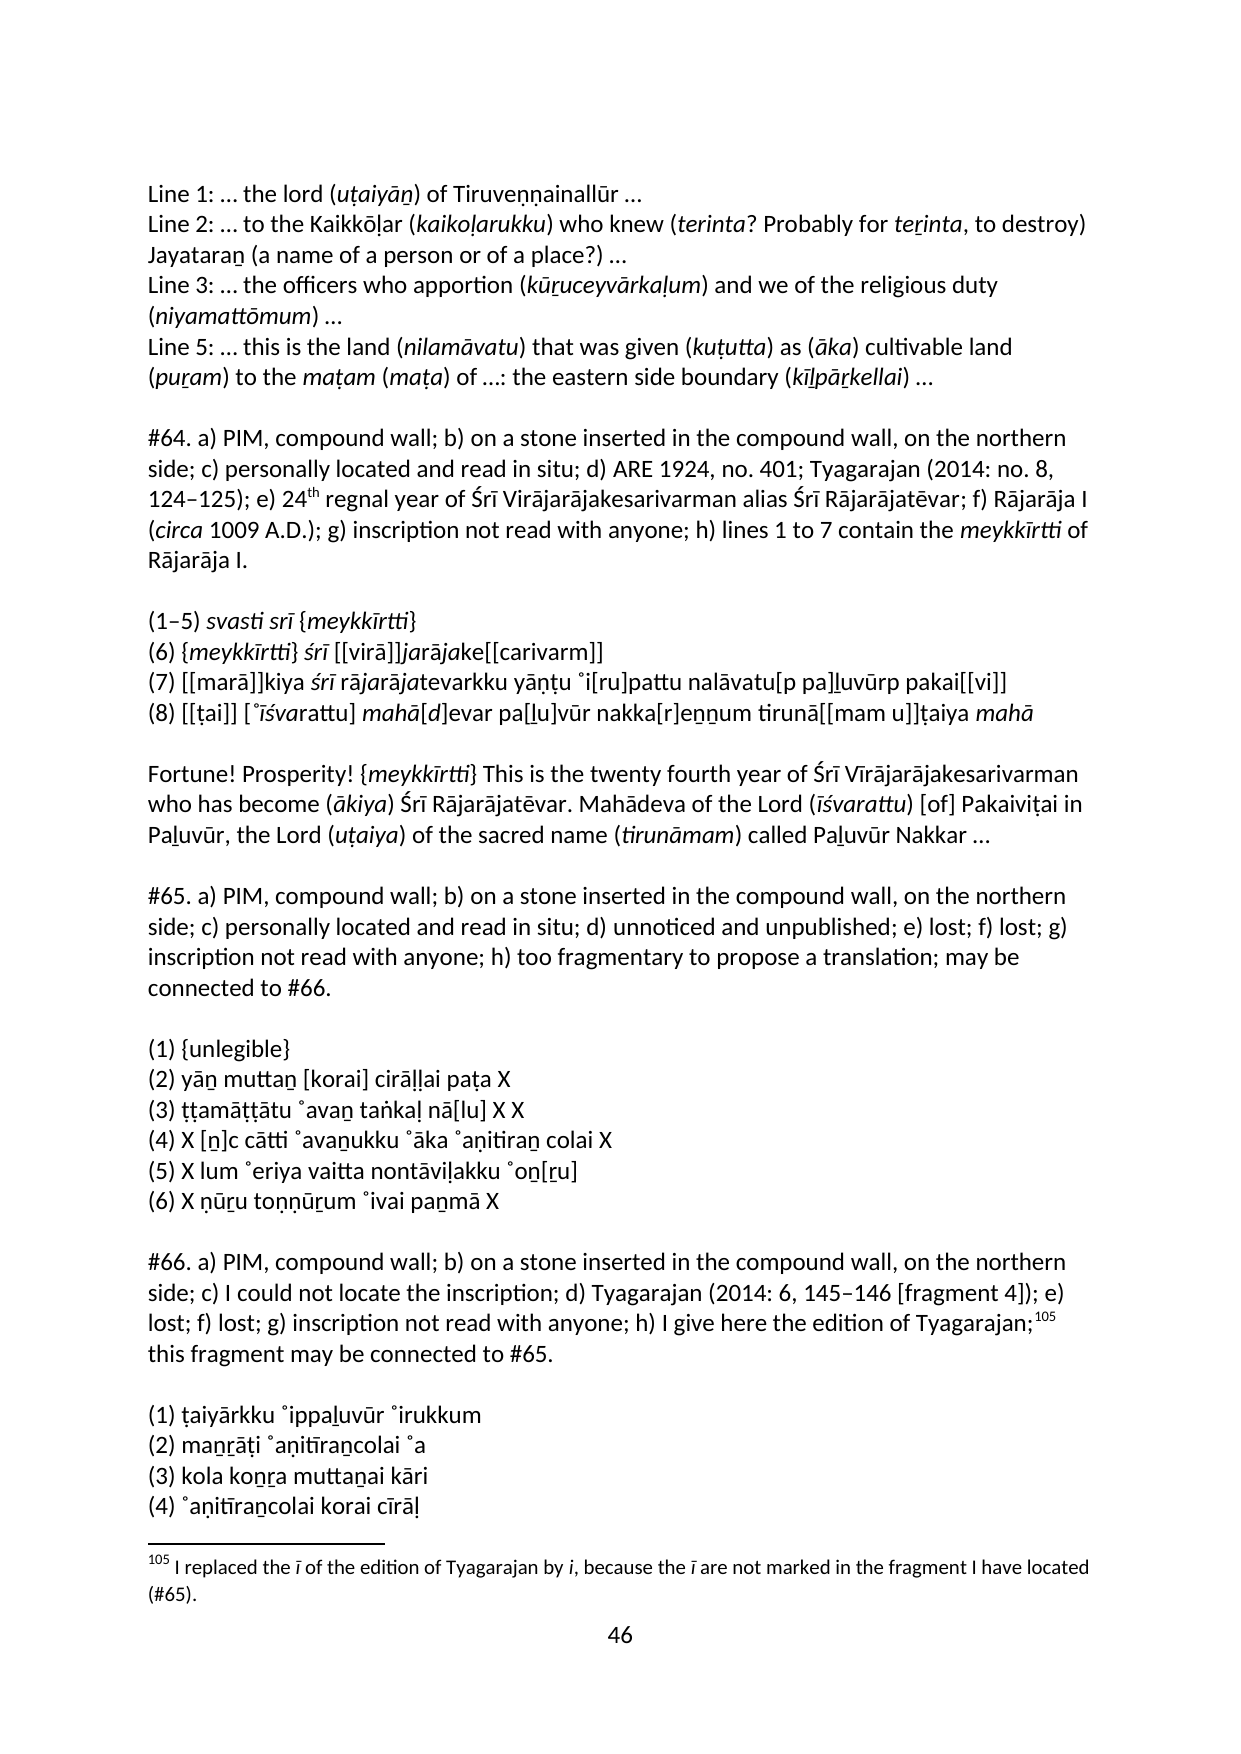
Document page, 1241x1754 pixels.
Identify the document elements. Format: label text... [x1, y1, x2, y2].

text (3) ṭṭamāṭṭātu ˚avaṉ taṅkaḷ nā[lu] X X [148, 1094, 1093, 1124]
text (4) X [ṉ]c cātti ˚avaṉukku ˚āka ˚aṇitiraṉ colai X [148, 1124, 1093, 1155]
text #66. a) PIM, compound wall; b) on a stone inserted in the compound wall, on the northern side; c) I could not locate the inscription; d) Tyagarajan (2014: 6, 145–146 [fragment 4]); e) lost; f) lost; g) inscription not read with anyone; h) I give here the edition of Tyagarajan; this fragment may be connected to #65. [148, 1246, 1093, 1368]
text Fortune! Prosperity! {meykkīrtti} This is the twenty fourth year of Śrī Vīrājarājakesarivarman who has become (ākiya) Śrī Rājarājatēvar. Mahādeva of the Lord (īśvarattu) [of] Pakaiviṭai in Paḻuvūr, the Lord (uṭaiya) of the sacred name (tirunāmam) called Paḻuvūr Nakkar … [148, 758, 1093, 849]
text Line 5: … this is the land (nilamāvatu) that was given (kuṭutta) as (āka) cultivable land (puṟam) to the maṭam (maṭa) of …: the eastern side boundary (kīḻpāṟkellai) … [148, 331, 1093, 392]
text (6) X ṇūṟu toṇṇūṟum ˚ivai paṉmā X [148, 1185, 1093, 1216]
text (1) {unlegible} [148, 1033, 1093, 1063]
text (4) ˚aṇitīraṉcolai korai cīrāḷ [148, 1491, 1093, 1521]
text (3) kola koṉṟa muttaṉai kāri [148, 1460, 1093, 1491]
text (2) yāṉ muttaṉ [korai] cirāḷḷai paṭa X [148, 1063, 1093, 1094]
text Line 2: … to the Kaikkōḷar (kaikoḷarukku) who knew (terinta? Probably for teṟinta, to destroy) Jayataraṉ (a name of a person or of a place?) … [148, 209, 1093, 270]
text Line 1: … the lord (uṭaiyāṉ) of Tiruveṇṇainallūr … [148, 178, 1093, 209]
text I replaced the ī of the edition of Tyagarajan by i, because the ī are not marked in the fragment I have located (#65). [148, 1550, 1093, 1606]
text (5) X lum ˚eriya vaitta nontāviḷakku ˚oṉ[ṟu] [148, 1155, 1093, 1185]
text (2) maṉṟāṭi ˚aṇitīraṉcolai ˚a [148, 1429, 1093, 1460]
text #64. a) PIM, compound wall; b) on a stone inserted in the compound wall, on the northern side; c) personally located and read in situ; d) ARE 1924, no. 401; Tyagarajan (2014: no. 8, 124–125); e) 24th regnal year of Śrī Virājarājakesarivarman alias Śrī Rājarājatēvar; f) Rājarāja I (circa 1009 A.D.); g) inscription not read with anyone; h) lines 1 to 7 contain the meykkīrtti of Rājarāja I. [148, 422, 1093, 575]
text (6) {meykkīrtti} śrī [[virā]]jarājake[[carivarm]] [148, 636, 1093, 666]
text #65. a) PIM, compound wall; b) on a stone inserted in the compound wall, on the northern side; c) personally located and read in situ; d) unnoticed and unpublished; e) lost; f) lost; g) inscription not read with anyone; h) too fragmentary to propose a translation; may be connected to #66. [148, 880, 1093, 1002]
text (7) [[marā]]kiya śrī rājarājatevarkku yāṇṭu ˚i[ru]pattu nalāvatu[p pa]ḻuvūrp pakai[[vi]] [148, 666, 1093, 697]
text (1) ṭaiyārkku ˚ippaḻuvūr ˚irukkum [148, 1399, 1093, 1429]
text Line 3: … the officers who apportion (kūṟuceyvārkaḷum) and we of the religious duty (niyamattōmum) … [148, 270, 1093, 331]
text (1–5) svasti srī {meykkīrtti} [148, 605, 1093, 636]
text (8) [[ṭai]] [˚īśvarattu] mahā[d]evar pa[ḻu]vūr nakka[r]eṉṉum tirunā[[mam u]]ṭaiya mahā [148, 697, 1093, 727]
